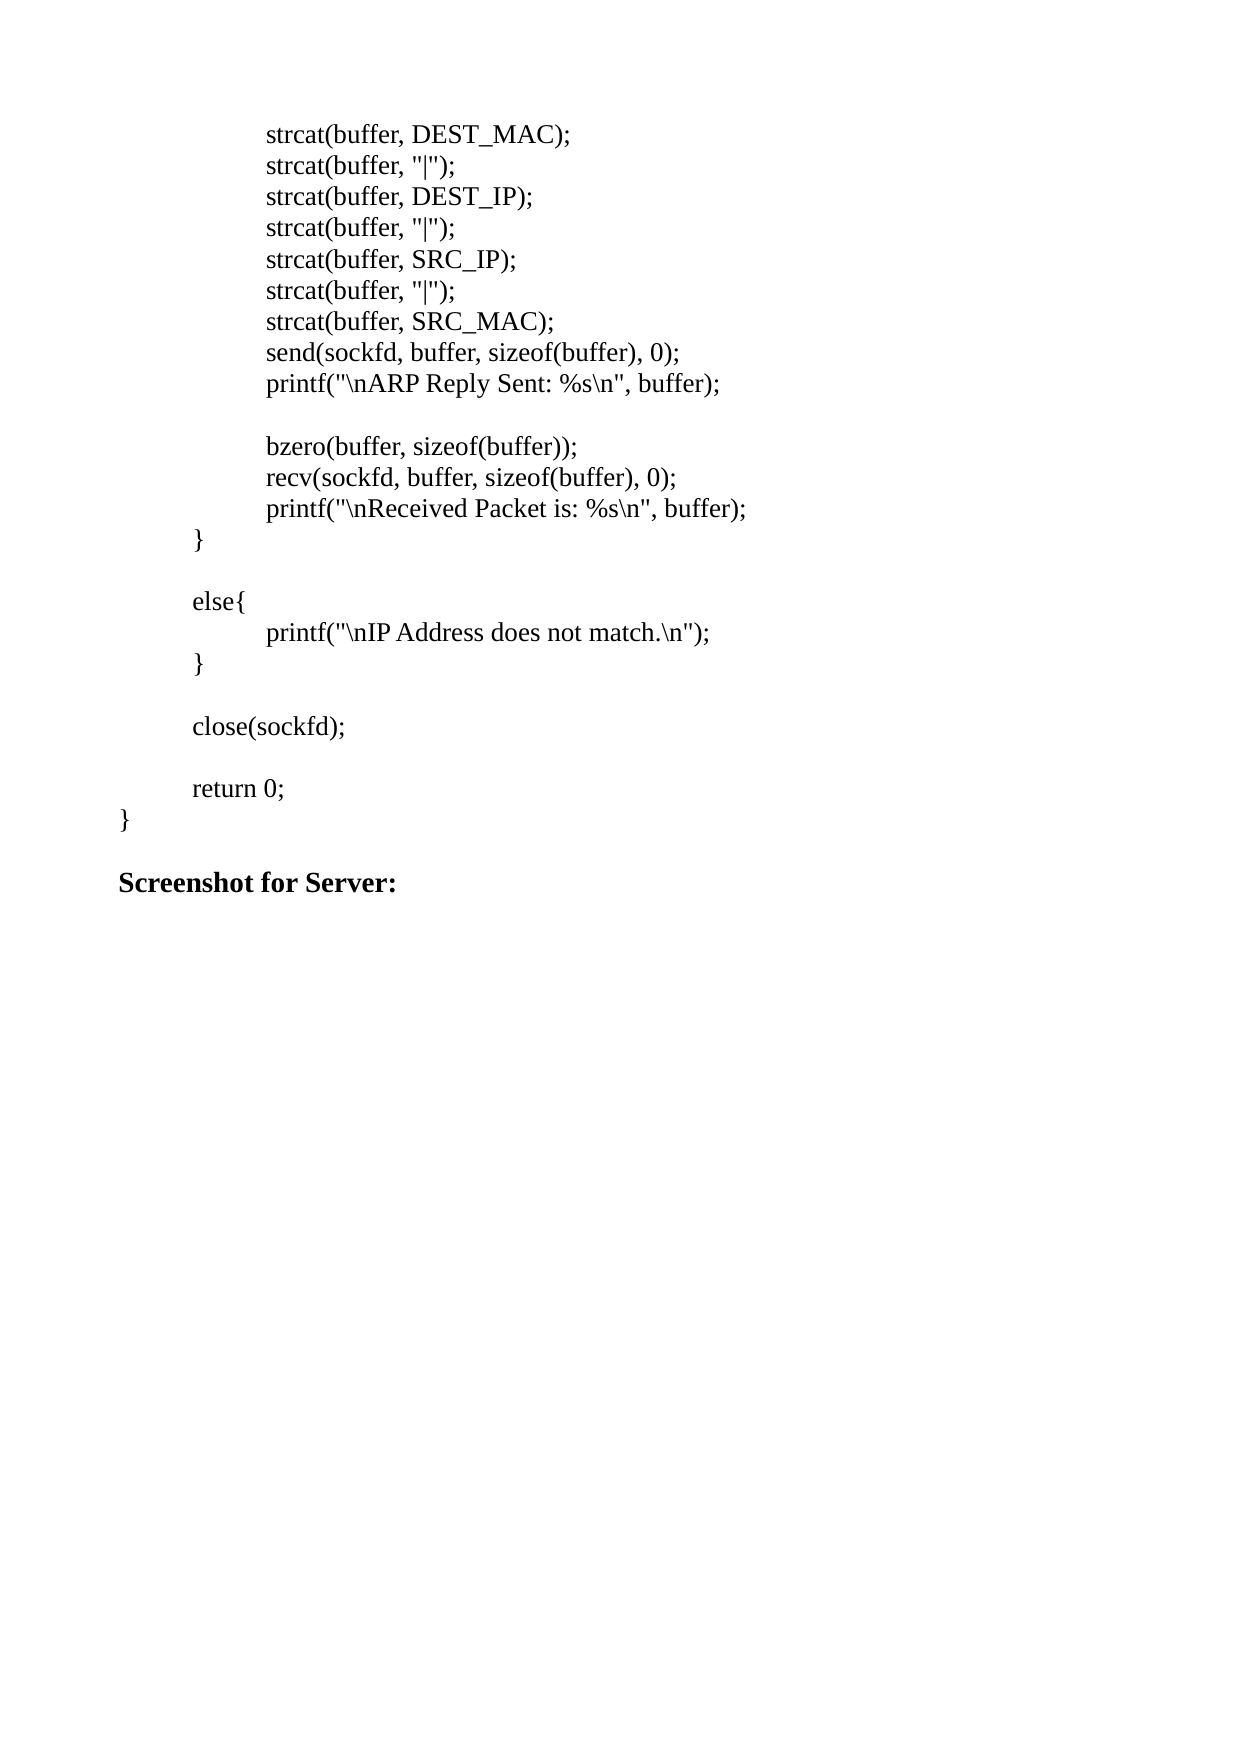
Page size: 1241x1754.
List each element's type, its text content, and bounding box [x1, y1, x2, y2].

text strcat(buffer, DEST_IP); [118, 180, 1122, 212]
text printf("\nReceived Packet is: %s\n", buffer); [118, 492, 1122, 523]
text } [118, 648, 1122, 679]
text } [118, 523, 1122, 554]
text strcat(buffer, "|"); [118, 149, 1122, 180]
text } [118, 803, 1122, 834]
text Screenshot for Server: [118, 866, 1122, 899]
text strcat(buffer, SRC_IP); [118, 243, 1122, 274]
text return 0; [118, 772, 1122, 803]
text bzero(buffer, sizeof(buffer)); [118, 429, 1122, 461]
text printf("\nARP Reply Sent: %s\n", buffer); [118, 367, 1122, 398]
text send(sockfd, buffer, sizeof(buffer), 0); [118, 336, 1122, 367]
text printf("\nIP Address does not match.\n"); [118, 616, 1122, 648]
text strcat(buffer, DEST_MAC); [118, 118, 1122, 149]
text strcat(buffer, SRC_MAC); [118, 305, 1122, 336]
text strcat(buffer, "|"); [118, 274, 1122, 305]
text recv(sockfd, buffer, sizeof(buffer), 0); [118, 461, 1122, 492]
text close(sockfd); [118, 710, 1122, 741]
text else{ [118, 585, 1122, 616]
text strcat(buffer, "|"); [118, 212, 1122, 243]
